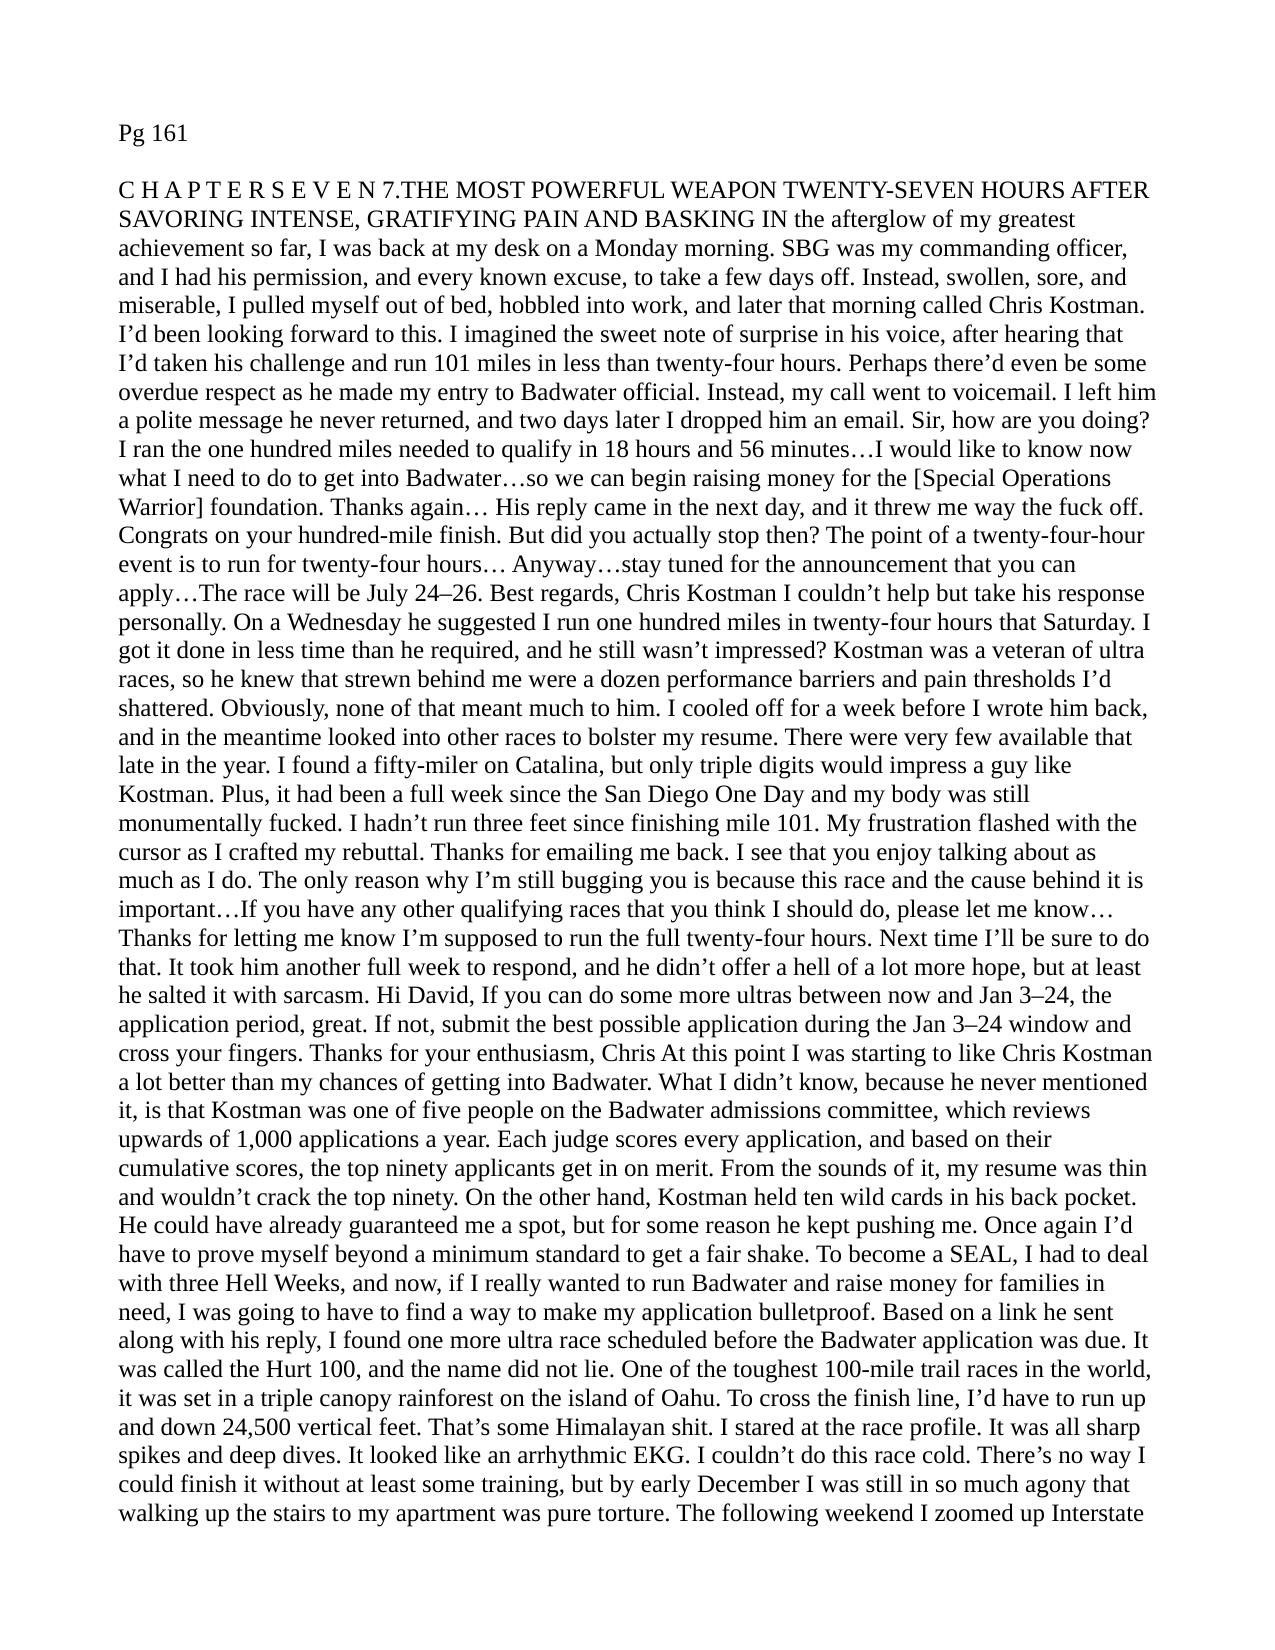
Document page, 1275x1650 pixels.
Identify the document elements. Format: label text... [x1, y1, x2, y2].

text C H A P T E R S E V E N 7.THE MOST POWERFUL WEAPON TWENTY-SEVEN HOURS AFTER SAVORING INTENSE, GRATIFYING PAIN AND BASKING IN the afterglow of my greatest achievement so far, I was back at my desk on a Monday morning. SBG was my commanding officer, and I had his permission, and every known excuse, to take a few days off. Instead, swollen, sore, and miserable, I pulled myself out of bed, hobbled into work, and later that morning called Chris Kostman. I’d been looking forward to this. I imagined the sweet note of surprise in his voice, after hearing that I’d taken his challenge and run 101 miles in less than twenty-four hours. Perhaps there’d even be some overdue respect as he made my entry to Badwater official. Instead, my call went to voicemail. I left him a polite message he never returned, and two days later I dropped him an email. Sir, how are you doing? I ran the one hundred miles needed to qualify in 18 hours and 56 minutes…I would like to know now what I need to do to get into Badwater…so we can begin raising money for the [Special Operations Warrior] foundation. Thanks again… His reply came in the next day, and it threw me way the fuck off. Congrats on your hundred-mile finish. But did you actually stop then? The point of a twenty-four-hour event is to run for twenty-four hours… Anyway…stay tuned for the announcement that you can apply…The race will be July 24–26. Best regards, Chris Kostman I couldn’t help but take his response personally. On a Wednesday he suggested I run one hundred miles in twenty-four hours that Saturday. I got it done in less time than he required, and he still wasn’t impressed? Kostman was a veteran of ultra races, so he knew that strewn behind me were a dozen performance barriers and pain thresholds I’d shattered. Obviously, none of that meant much to him. I cooled off for a week before I wrote him back, and in the meantime looked into other races to bolster my resume. There were very few available that late in the year. I found a fifty-miler on Catalina, but only triple digits would impress a guy like Kostman. Plus, it had been a full week since the San Diego One Day and my body was still monumentally fucked. I hadn’t run three feet since finishing mile 101. My frustration flashed with the cursor as I crafted my rebuttal. Thanks for emailing me back. I see that you enjoy talking about as much as I do. The only reason why I’m still bugging you is because this race and the cause behind it is important…If you have any other qualifying races that you think I should do, please let me know…Thanks for letting me know I’m supposed to run the full twenty-four hours. Next time I’ll be sure to do that. It took him another full week to respond, and he didn’t offer a hell of a lot more hope, but at least he salted it with sarcasm. Hi David, If you can do some more ultras between now and Jan 3–24, the application period, great. If not, submit the best possible application during the Jan 3–24 window and cross your fingers. Thanks for your enthusiasm, Chris At this point I was starting to like Chris Kostman a lot better than my chances of getting into Badwater. What I didn’t know, because he never mentioned it, is that Kostman was one of five people on the Badwater admissions committee, which reviews upwards of 1,000 applications a year. Each judge scores every application, and based on their cumulative scores, the top ninety applicants get in on merit. From the sounds of it, my resume was thin and wouldn’t crack the top ninety. On the other hand, Kostman held ten wild cards in his back pocket. He could have already guaranteed me a spot, but for some reason he kept pushing me. Once again I’d have to prove myself beyond a minimum standard to get a fair shake. To become a SEAL, I had to deal with three Hell Weeks, and now, if I really wanted to run Badwater and raise money for families in need, I was going to have to find a way to make my application bulletproof. Based on a link he sent along with his reply, I found one more ultra race scheduled before the Badwater application was due. It was called the Hurt 100, and the name did not lie. One of the toughest 100-mile trail races in the world, it was set in a triple canopy rainforest on the island of Oahu. To cross the finish line, I’d have to run up and down 24,500 vertical feet. That’s some Himalayan shit. I stared at the race profile. It was all sharp spikes and deep dives. It looked like an arrhythmic EKG. I couldn’t do this race cold. There’s no way I could finish it without at least some training, but by early December I was still in so much agony that walking up the stairs to my apartment was pure torture. The following weekend I zoomed up Interstate [118, 176, 1157, 1527]
text Pg 161 [118, 118, 1157, 147]
